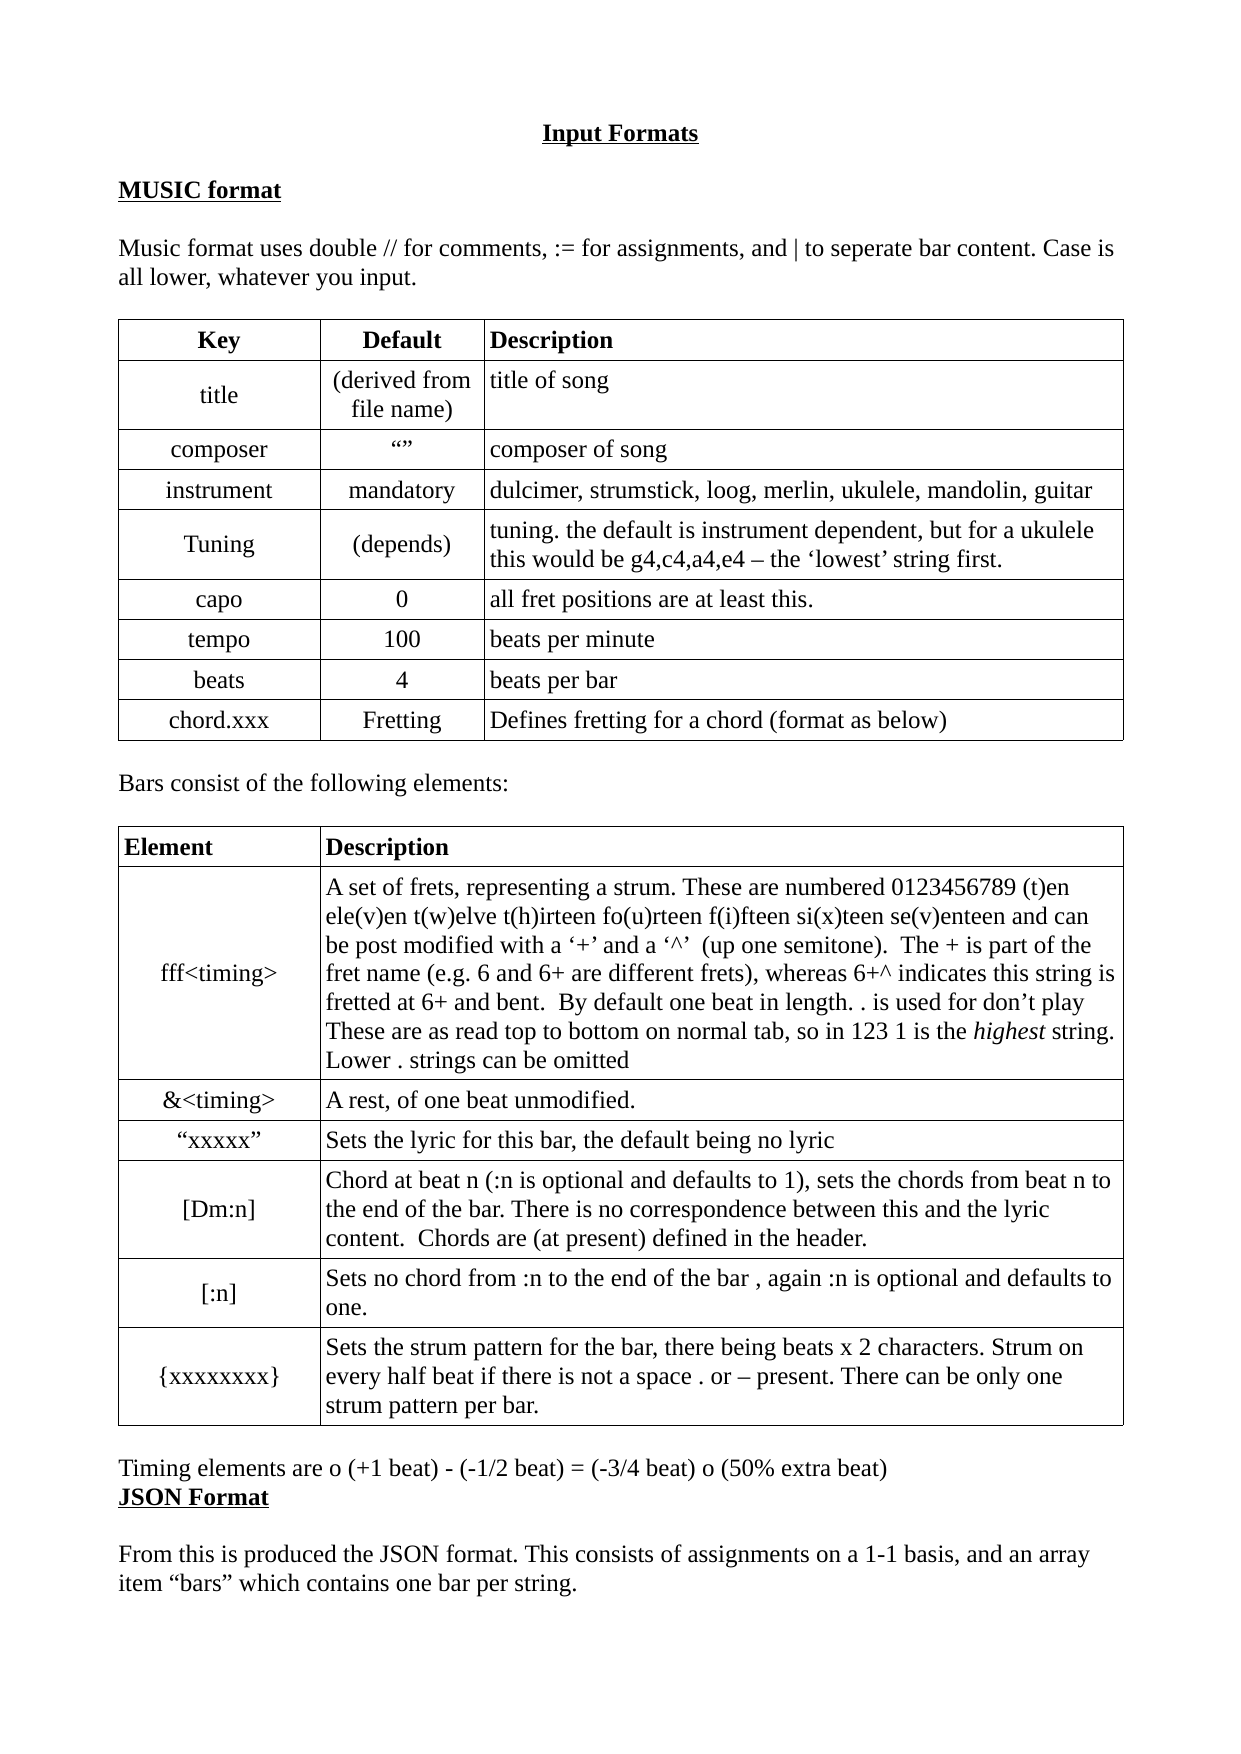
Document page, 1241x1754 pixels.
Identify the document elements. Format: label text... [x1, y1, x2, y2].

table_cell mandatory [321, 470, 484, 509]
table_cell {xxxxxxxx} [119, 1328, 320, 1424]
table_cell [:n] [119, 1259, 320, 1327]
text MUSIC format [118, 176, 1122, 204]
table_header Description [321, 827, 1123, 866]
text Music format uses double // for comments, := for assignments, and | to seperate bar content. Case is all lower, whatever you input. [118, 233, 1122, 291]
text Timing elements are o (+1 beat) - (-1/2 beat) = (-3/4 beat) o (50% extra beat) [118, 1453, 1122, 1482]
table_cell (depends) [321, 510, 484, 578]
table_cell dulcimer, strumstick, loog, merlin, ukulele, mandolin, guitar [485, 470, 1123, 509]
table_cell all fret positions are at least this. [485, 580, 1123, 619]
table_cell Fretting [321, 700, 484, 740]
table_header Default [321, 320, 484, 360]
table_cell tuning. the default is instrument dependent, but for a ukulele this would be g4,c4,a4,e4 – the ‘lowest’ string first. [485, 510, 1123, 578]
text From this is produced the JSON format. This consists of assignments on a 1-1 basis, and an array item “bars” which contains one bar per string. [118, 1539, 1122, 1597]
table_cell beats per minute [485, 620, 1123, 659]
table_cell instrument [119, 470, 320, 509]
table_cell composer [119, 430, 320, 469]
table_cell title of song [485, 361, 1123, 429]
table_cell 0 [321, 580, 484, 619]
table_cell Chord at beat n (:n is optional and defaults to 1), sets the chords from beat n to the end of the bar. There is no correspondence between this and the lyric content. Chords are (at present) defined in the header. [321, 1161, 1123, 1258]
table_cell capo [119, 580, 320, 619]
table_cell &<timing> [119, 1080, 320, 1119]
text Bars consist of the following elements: [118, 768, 1122, 797]
table_cell A set of frets, representing a strum. These are numbered 0123456789 (t)en ele(v)en t(w)elve t(h)irteen fo(u)rteen f(i)fteen si(x)teen se(v)enteen and can be post modified with a ‘+’ and a ‘^’ (up one semitone). The + is part of the fret name (e.g. 6 and 6+ are different frets), whereas 6+^ indicates this string is fretted at 6+ and bent. By default one beat in length. . is used for don’t play These are as read top to bottom on normal tab, so in 123 1 is the highest string. Lower . strings can be omitted [321, 867, 1123, 1079]
table_cell Sets no chord from :n to the end of the bar , again :n is optional and defaults to one. [321, 1259, 1123, 1327]
table_cell Tuning [119, 510, 320, 578]
table_cell beats [119, 660, 320, 699]
table_header Element [119, 827, 320, 866]
table_cell fff<timing> [119, 867, 320, 1079]
table_cell A rest, of one beat unmodified. [321, 1080, 1123, 1119]
text JSON Format [118, 1482, 1122, 1511]
table_cell title [119, 361, 320, 429]
text Input Formats [118, 118, 1122, 147]
table_header Description [485, 320, 1123, 360]
table_cell chord.xxx [119, 700, 320, 740]
table_cell tempo [119, 620, 320, 659]
table_cell 100 [321, 620, 484, 659]
table_cell beats per bar [485, 660, 1123, 699]
table_cell “xxxxx” [119, 1121, 320, 1160]
table_cell “” [321, 430, 484, 469]
table_cell 4 [321, 660, 484, 699]
table_cell Defines fretting for a chord (format as below) [485, 700, 1123, 740]
table_header Key [119, 320, 320, 360]
table_cell Sets the lyric for this bar, the default being no lyric [321, 1121, 1123, 1160]
table_cell composer of song [485, 430, 1123, 469]
table_cell Sets the strum pattern for the bar, there being beats x 2 characters. Strum on every half beat if there is not a space . or – present. There can be only one strum pattern per bar. [321, 1328, 1123, 1424]
table_cell (derived from file name) [321, 361, 484, 429]
table_cell [Dm:n] [119, 1161, 320, 1258]
